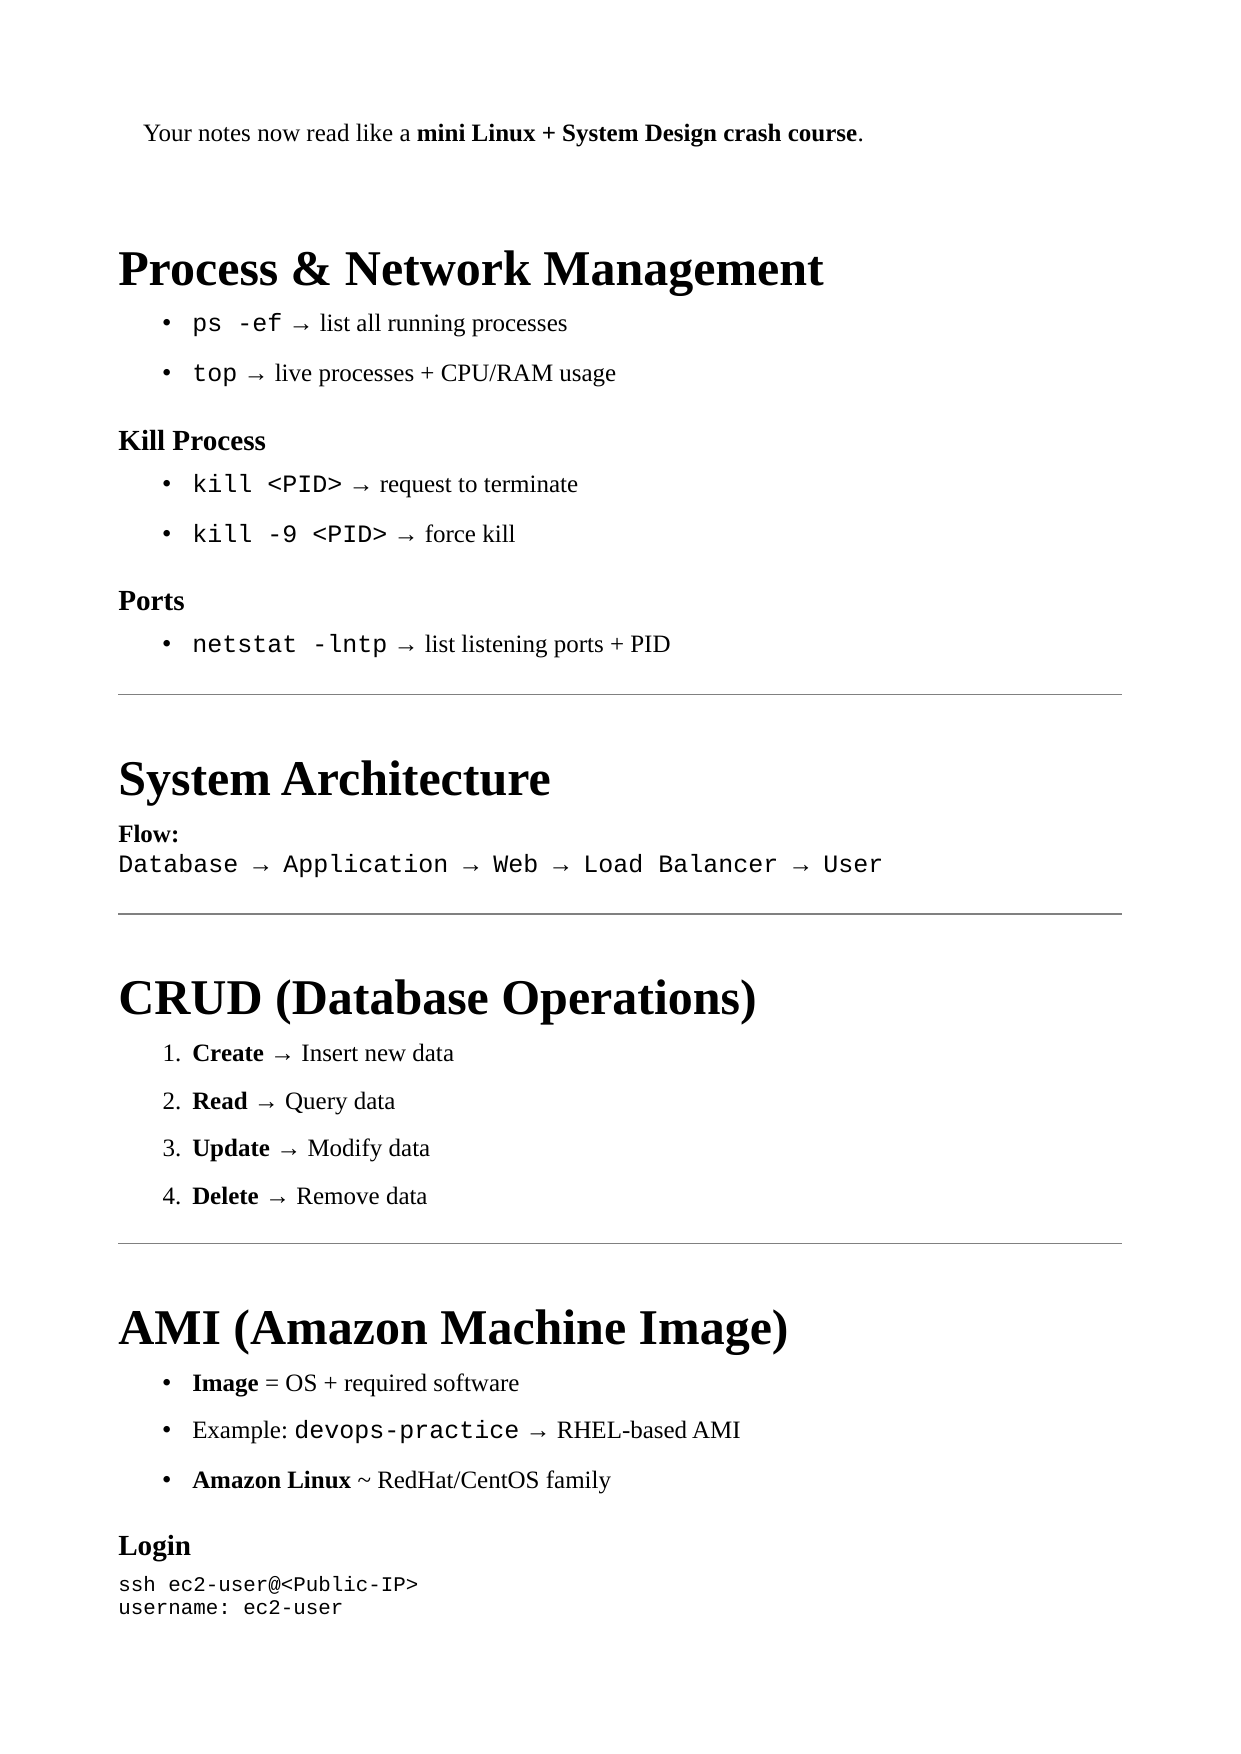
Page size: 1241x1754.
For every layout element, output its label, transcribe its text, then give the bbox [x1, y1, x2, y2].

text username: ec2-user [118, 1597, 1122, 1621]
text Flow: Database → Application → Web → Load Balancer → User [118, 819, 1122, 880]
list Amazon Linux ~ RedHat/CentOS family [162, 1465, 1122, 1494]
subtitle CRUD (Database Operations) [118, 968, 1122, 1026]
subtitle AMI (Amazon Machine Image) [118, 1298, 1122, 1355]
subtitle Process & Network Management [118, 238, 1122, 296]
subtitle Ports [118, 583, 1122, 617]
list Delete → Remove data [162, 1181, 1122, 1210]
list Image = OS + required software [162, 1368, 1122, 1397]
subtitle System Architecture [118, 749, 1122, 806]
list kill -9 <PID> → force kill [162, 519, 1122, 550]
text ssh ec2-user@<Public-IP> [118, 1574, 1122, 1597]
subtitle Login [118, 1528, 1122, 1561]
text ✅ Your notes now read like a mini Linux + System Design crash course. [118, 118, 1122, 147]
list Example: devops-practice → RHEL-based AMI [162, 1415, 1122, 1446]
list top → live processes + CPU/RAM usage [162, 358, 1122, 389]
list kill <PID> → request to terminate [162, 469, 1122, 500]
list Read → Query data [162, 1086, 1122, 1114]
list netstat -lntp → list listening ports + PID [162, 629, 1122, 660]
subtitle Kill Process [118, 423, 1122, 456]
list ps -ef → list all running processes [162, 308, 1122, 339]
list Create → Insert new data [162, 1038, 1122, 1067]
list Update → Modify data [162, 1133, 1122, 1162]
